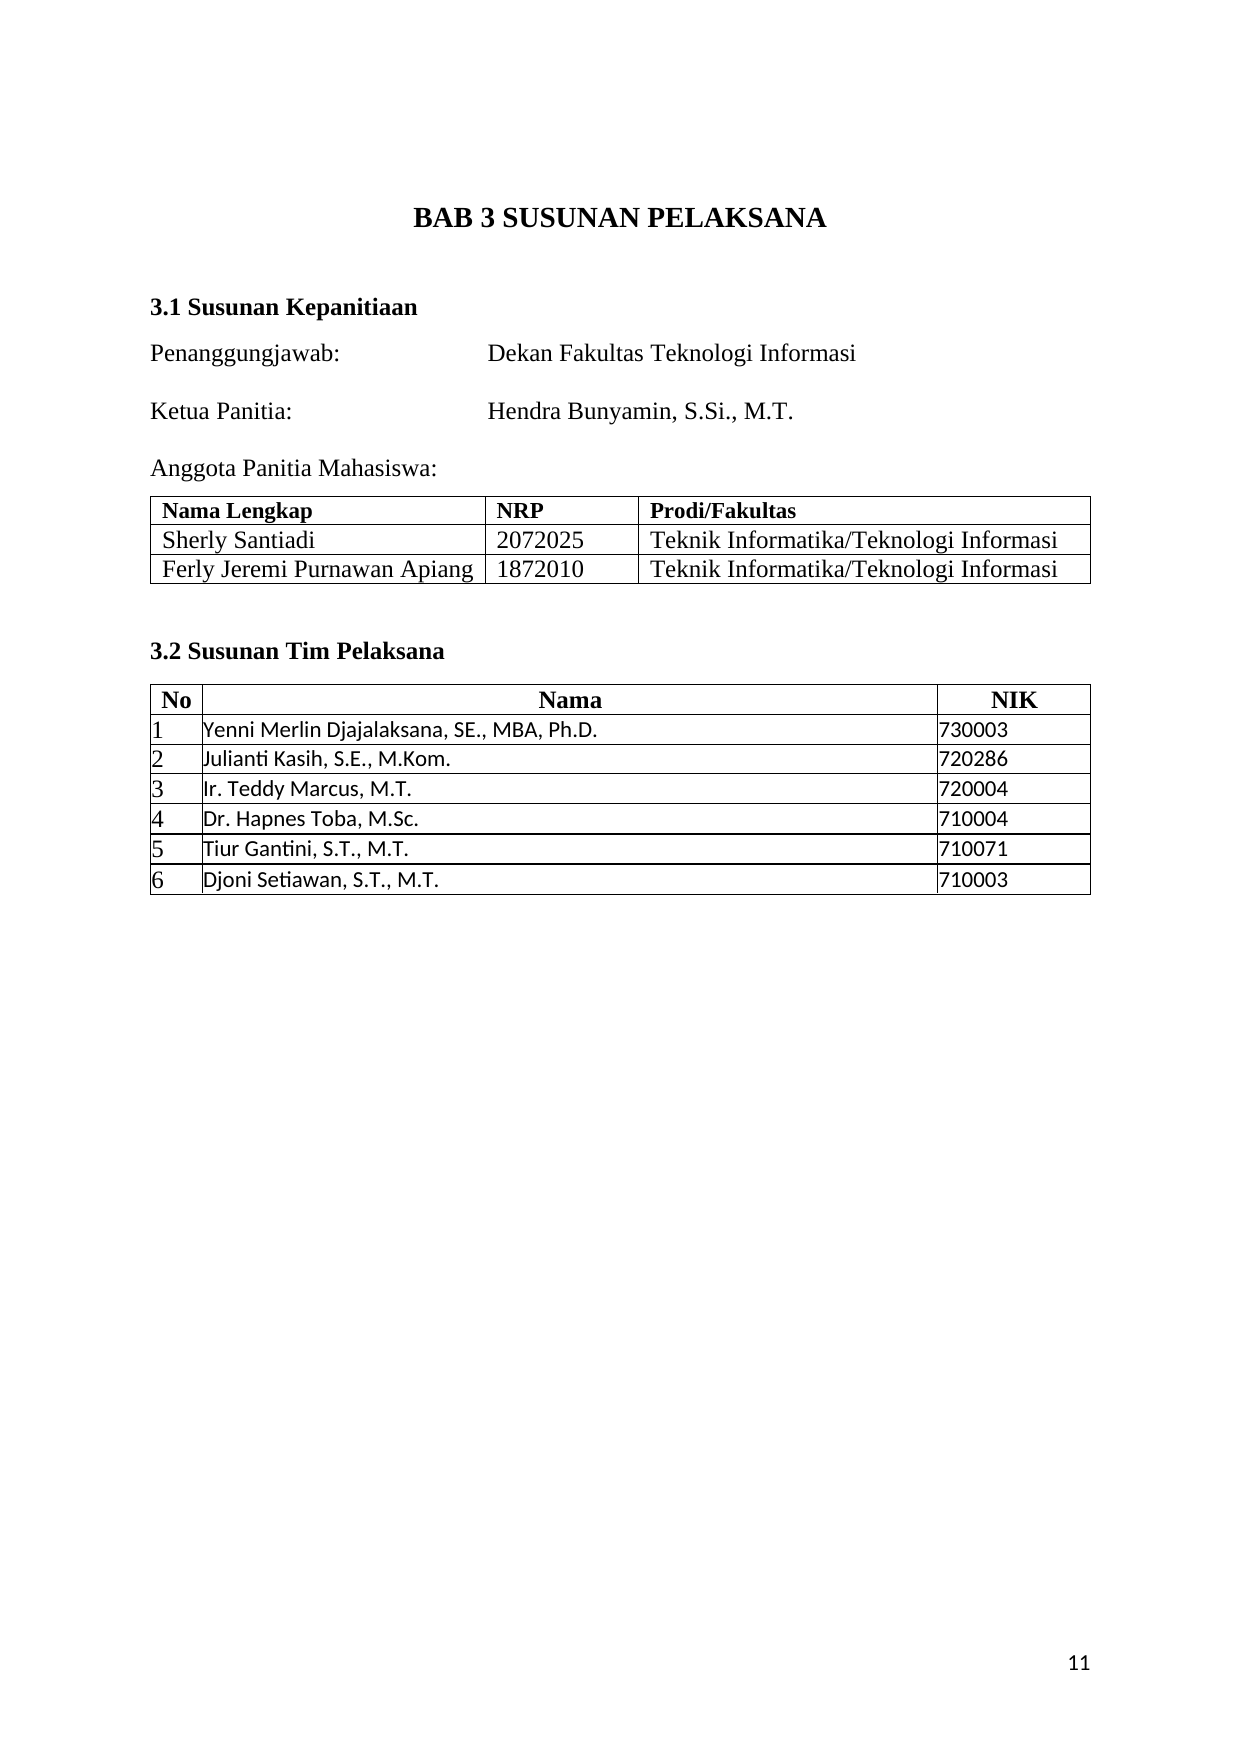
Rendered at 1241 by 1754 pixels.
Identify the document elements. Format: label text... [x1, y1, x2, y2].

table_cell Dr. Hapnes Toba, M.Sc. [203, 804, 937, 833]
table_header No [151, 685, 202, 714]
table_cell 5 [151, 835, 202, 863]
table_cell Julianti Kasih, S.E., M.Kom. [203, 745, 937, 773]
table_cell Sherly Santiadi [151, 525, 485, 553]
table_cell 4 [151, 804, 202, 833]
table_cell 6 [151, 865, 202, 893]
table_cell 710003 [938, 865, 1090, 893]
table_header Prodi/Fakultas [639, 497, 1090, 524]
table_header NRP [486, 497, 638, 524]
table_cell 2 [151, 745, 202, 773]
table_header Nama Lengkap [151, 497, 485, 524]
table_cell Ir. Teddy Marcus, M.T. [203, 774, 937, 803]
table_cell Tiur Gantini, S.T., M.T. [203, 835, 937, 863]
table_cell 710071 [938, 835, 1090, 863]
table_cell 1 [151, 715, 202, 743]
table_cell Djoni Setiawan, S.T., M.T. [203, 865, 937, 893]
table_cell Teknik Informatika/Teknologi Informasi [639, 525, 1090, 553]
table_cell Yenni Merlin Djajalaksana, SE., MBA, Ph.D. [203, 715, 937, 743]
subtitle 3.2 Susunan Tim Pelaksana [150, 636, 1090, 665]
text Penanggungjawab: Dekan Fakultas Teknologi Informasi [150, 338, 1090, 367]
subtitle 3.1 Susunan Kepanitiaan [150, 292, 1090, 320]
table_cell Teknik Informatika/Teknologi Informasi [639, 555, 1090, 583]
table_header NIK [938, 685, 1090, 714]
table_header Nama [203, 685, 937, 714]
table_cell 1872010 [486, 555, 638, 583]
text Ketua Panitia: Hendra Bunyamin, S.Si., M.T. [150, 396, 1090, 424]
table_cell 2072025 [486, 525, 638, 553]
text Anggota Panitia Mahasiswa: [150, 453, 1090, 482]
table_cell 720004 [938, 774, 1090, 803]
table_cell 720286 [938, 745, 1090, 773]
table_cell Ferly Jeremi Purnawan Apiang [151, 555, 485, 583]
subtitle BAB 3 SUSUNAN PELAKSANA [150, 200, 1090, 233]
table_cell 730003 [938, 715, 1090, 743]
table_cell 3 [151, 774, 202, 803]
table_cell 710004 [938, 804, 1090, 833]
